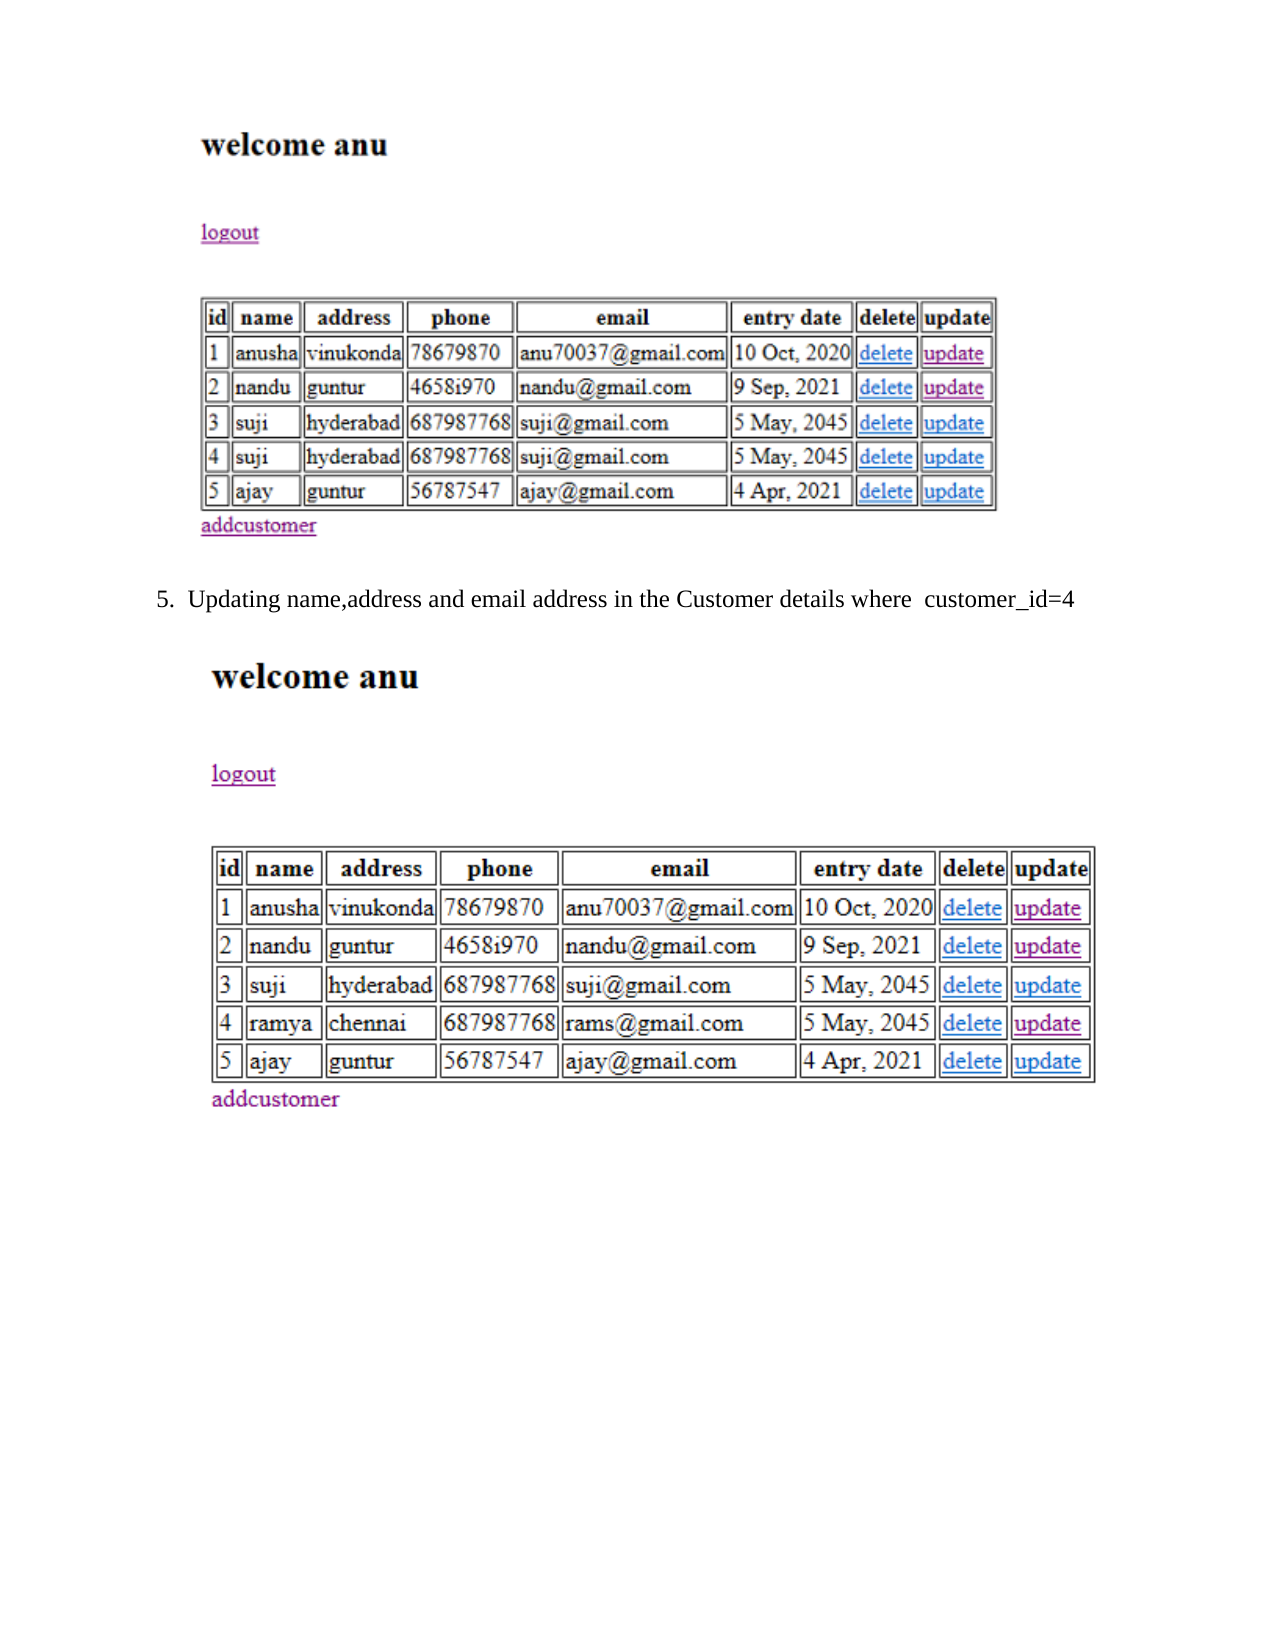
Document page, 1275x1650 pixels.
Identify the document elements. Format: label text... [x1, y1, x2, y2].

list 5. Updating name,address and email address in the Customer details where customer_id=4 [156, 584, 1200, 612]
